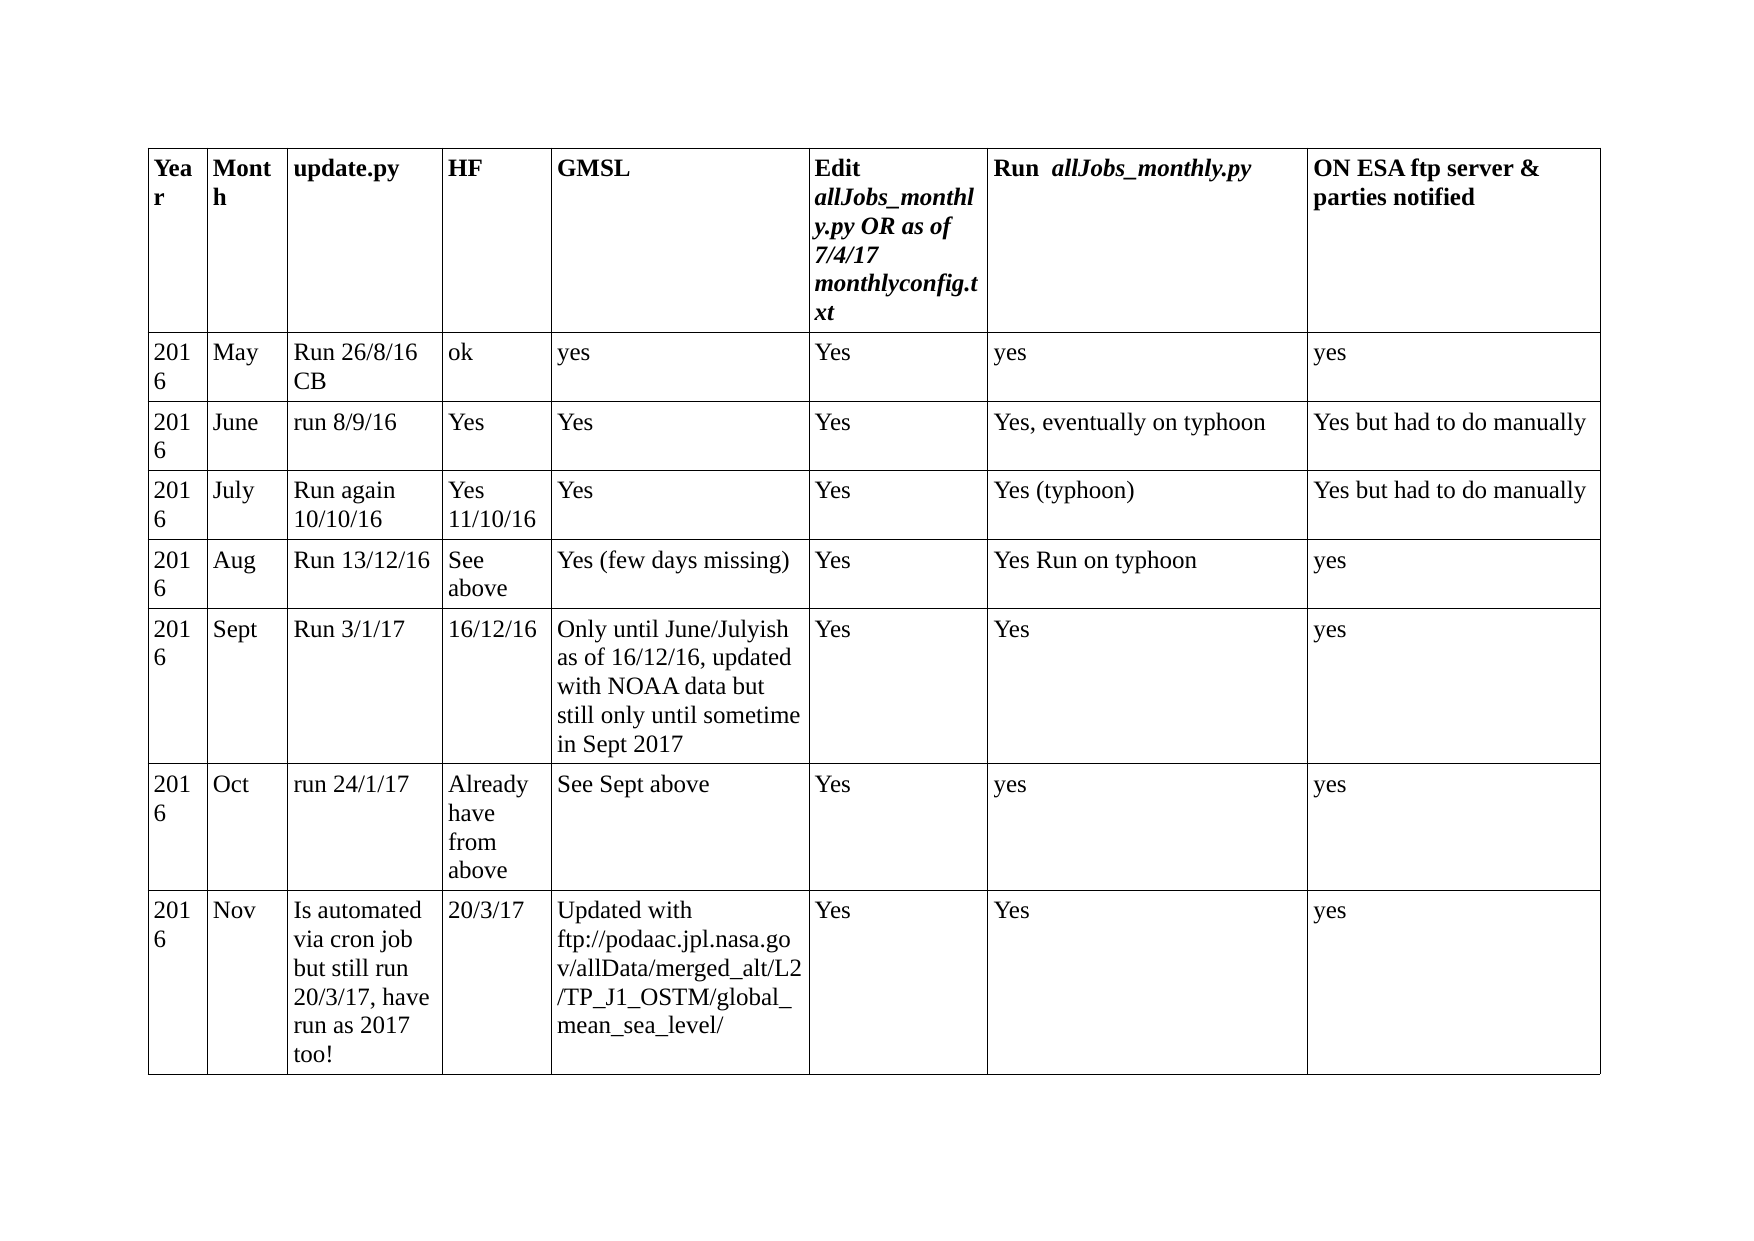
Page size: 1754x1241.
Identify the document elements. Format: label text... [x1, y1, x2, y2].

table_cell yes [1308, 609, 1600, 763]
table_cell Nov [208, 891, 287, 1074]
table_cell Sept [208, 609, 287, 763]
table_cell yes [1308, 891, 1600, 1074]
table_cell Yes (few days missing) [552, 540, 809, 608]
table_cell See Sept above [552, 764, 809, 890]
table_cell Yes but had to do manually [1308, 471, 1600, 539]
table_cell Yes [810, 764, 987, 890]
table_cell yes [1308, 333, 1600, 401]
table_cell Yes [988, 609, 1307, 763]
table_cell Updated with ftp://podaac.jpl.nasa.gov/allData/merged_alt/L2/TP_J1_OSTM/global_mean_sea_level/ [552, 891, 809, 1074]
table_cell 16/12/16 [443, 609, 551, 763]
table_cell Yes [552, 471, 809, 539]
table_cell yes [1308, 540, 1600, 608]
table_header Run allJobs_monthly.py [988, 149, 1307, 332]
table_cell Yes [810, 540, 987, 608]
table_cell Oct [208, 764, 287, 890]
table_header HF [443, 149, 551, 332]
table_header Edit allJobs_monthly.py OR as of 7/4/17 monthlyconfig.txt [810, 149, 987, 332]
table_cell Already have from above [443, 764, 551, 890]
table_cell 2016 [149, 540, 207, 608]
table_cell Only until June/Julyish as of 16/12/16, updated with NOAA data but still only until sometime in Sept 2017 [552, 609, 809, 763]
table_cell Run 3/1/17 [288, 609, 442, 763]
table_cell run 24/1/17 [288, 764, 442, 890]
table_cell Yes [810, 333, 987, 401]
table_cell 2016 [149, 333, 207, 401]
table_cell yes [1308, 764, 1600, 890]
table_cell Aug [208, 540, 287, 608]
table_cell yes [988, 764, 1307, 890]
table_header GMSL [552, 149, 809, 332]
table_cell Yes 11/10/16 [443, 471, 551, 539]
table_cell 2016 [149, 402, 207, 470]
table_cell June [208, 402, 287, 470]
table_cell May [208, 333, 287, 401]
table_cell Yes Run on typhoon [988, 540, 1307, 608]
table_cell yes [988, 333, 1307, 401]
table_cell 2016 [149, 764, 207, 890]
table_cell Yes (typhoon) [988, 471, 1307, 539]
table_cell 20/3/17 [443, 891, 551, 1074]
table_cell Yes [810, 402, 987, 470]
table_cell 2016 [149, 891, 207, 1074]
table_cell 2016 [149, 609, 207, 763]
table_cell ok [443, 333, 551, 401]
table_header Month [208, 149, 287, 332]
table_cell Yes [810, 891, 987, 1074]
table_header ON ESA ftp server & parties notified [1308, 149, 1600, 332]
table_cell See above [443, 540, 551, 608]
table_cell run 8/9/16 [288, 402, 442, 470]
table_cell Run 13/12/16 [288, 540, 442, 608]
table_cell Run 26/8/16 CB [288, 333, 442, 401]
table_cell Yes [552, 402, 809, 470]
table_cell 2016 [149, 471, 207, 539]
table_cell Yes, eventually on typhoon [988, 402, 1307, 470]
table_cell yes [552, 333, 809, 401]
table_cell Yes [810, 609, 987, 763]
table_cell Yes but had to do manually [1308, 402, 1600, 470]
table_header Year [149, 149, 207, 332]
table_cell Is automated via cron job but still run 20/3/17, have run as 2017 too! [288, 891, 442, 1074]
table_header update.py [288, 149, 442, 332]
table_cell Yes [988, 891, 1307, 1074]
table_cell Yes [443, 402, 551, 470]
table_cell Run again 10/10/16 [288, 471, 442, 539]
table_cell Yes [810, 471, 987, 539]
table_cell July [208, 471, 287, 539]
